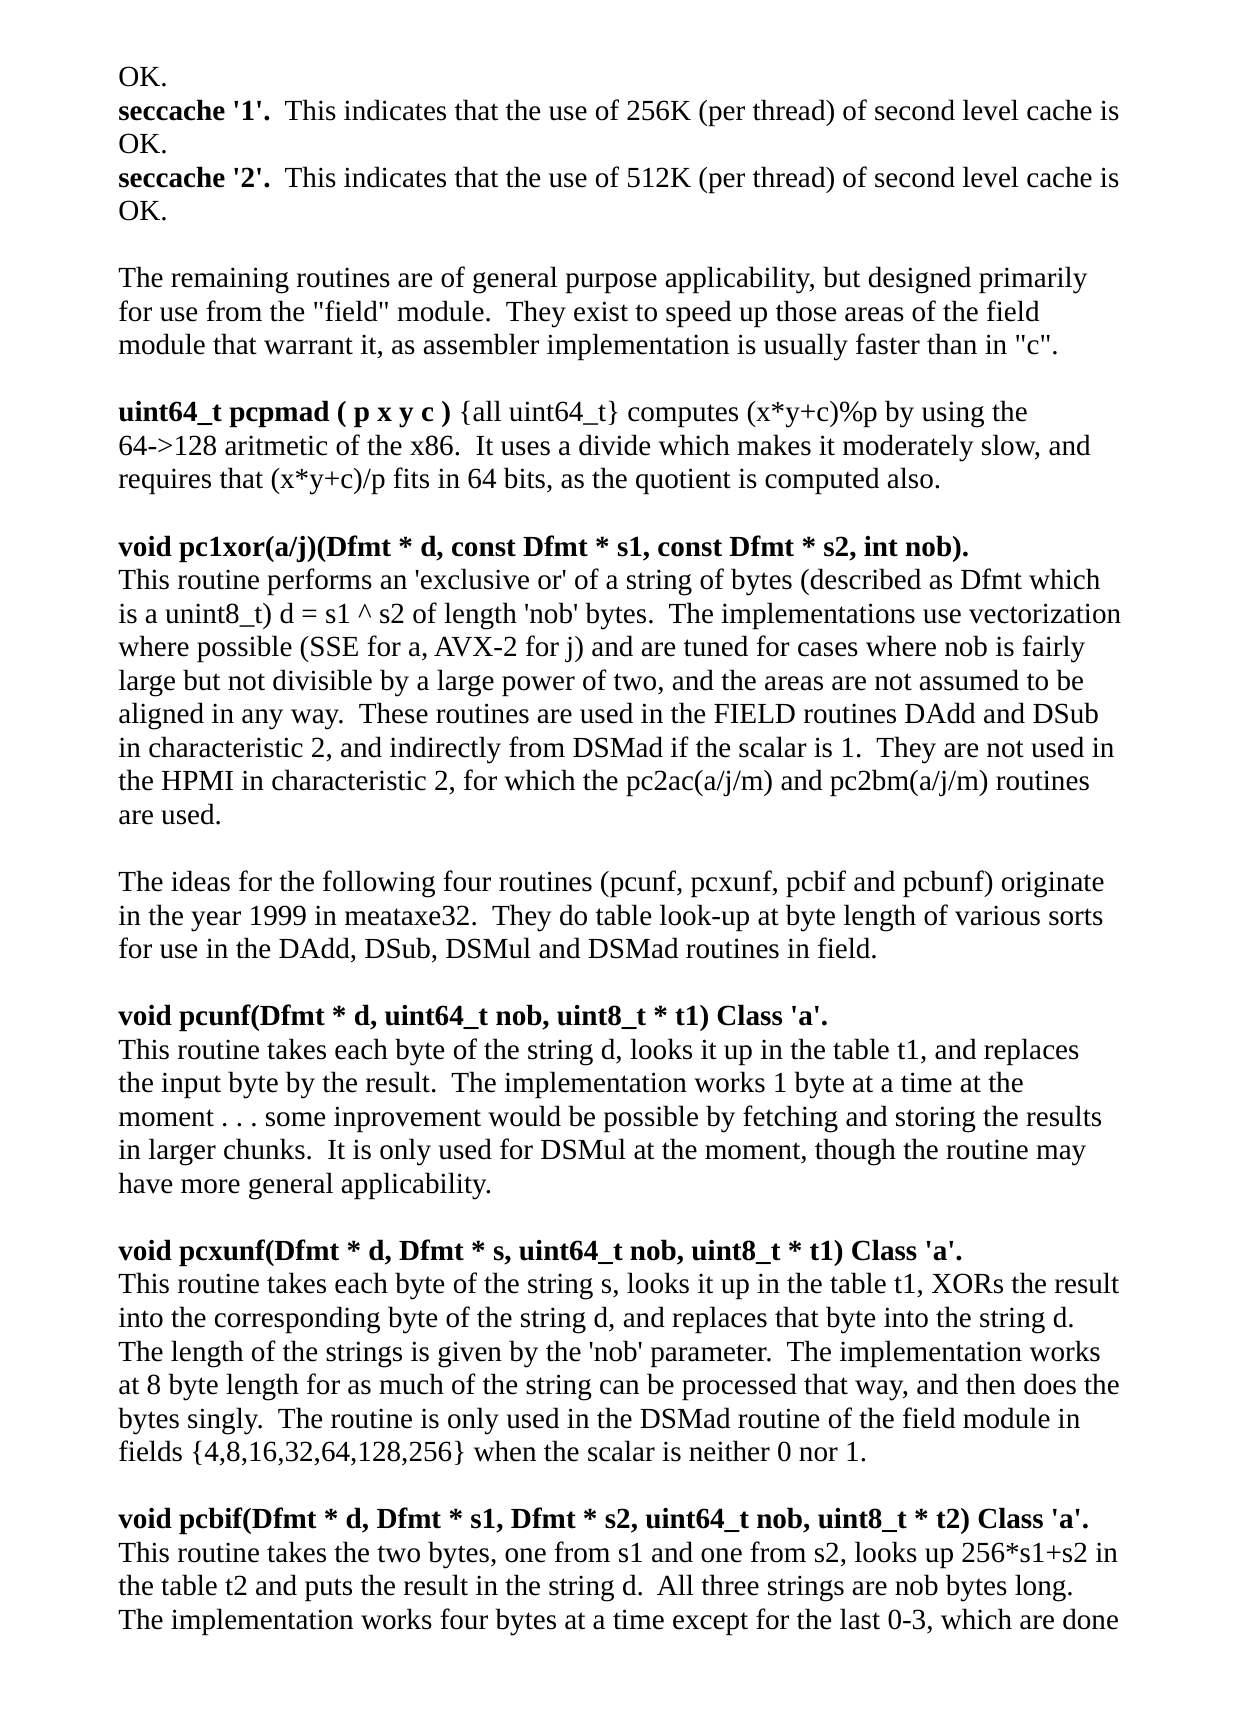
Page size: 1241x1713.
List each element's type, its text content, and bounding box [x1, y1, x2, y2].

text void pcbif(Dfmt * d, Dfmt * s1, Dfmt * s2, uint64_t nob, uint8_t * t2) Class 'a'. [118, 1501, 1122, 1535]
text OK. [118, 59, 1122, 93]
text uint64_t pcpmad ( p x y c ) {all uint64_t} computes (x*y+c)%p by using the 64->128 aritmetic of the x86. It uses a divide which makes it moderately slow, and requires that (x*y+c)/p fits in 64 bits, as the quotient is computed also. [118, 394, 1122, 495]
text The remaining routines are of general purpose applicability, but designed primarily for use from the "field" module. They exist to speed up those areas of the field module that warrant it, as assembler implementation is usually faster than in "c". [118, 260, 1122, 361]
text The ideas for the following four routines (pcunf, pcxunf, pcbif and pcbunf) originate in the year 1999 in meataxe32. They do table look-up at byte length of various sorts for use in the DAdd, DSub, DSMul and DSMad routines in field. [118, 864, 1122, 965]
text void pcunf(Dfmt * d, uint64_t nob, uint8_t * t1) Class 'a'. [118, 998, 1122, 1032]
text This routine takes the two bytes, one from s1 and one from s2, looks up 256*s1+s2 in the table t2 and puts the result in the string d. All three strings are nob bytes long. The implementation works four bytes at a time except for the last 0-3, which are done [118, 1535, 1122, 1636]
text seccache '1'. This indicates that the use of 256K (per thread) of second level cache is OK. [118, 93, 1122, 160]
text This routine performs an 'exclusive or' of a string of bytes (described as Dfmt which is a unint8_t) d = s1 ^ s2 of length 'nob' bytes. The implementations use vectorization where possible (SSE for a, AVX-2 for j) and are tuned for cases where nob is fairly large but not divisible by a large power of two, and the areas are not assumed to be aligned in any way. These routines are used in the FIELD routines DAdd and DSub in characteristic 2, and indirectly from DSMad if the scalar is 1. They are not used in the HPMI in characteristic 2, for which the pc2ac(a/j/m) and pc2bm(a/j/m) routines are used. [118, 562, 1122, 831]
text void pcxunf(Dfmt * d, Dfmt * s, uint64_t nob, uint8_t * t1) Class 'a'. [118, 1233, 1122, 1267]
text This routine takes each byte of the string d, looks it up in the table t1, and replaces the input byte by the result. The implementation works 1 byte at a time at the moment . . . some inprovement would be possible by fetching and storing the results in larger chunks. It is only used for DSMul at the moment, though the routine may have more general applicability. [118, 1032, 1122, 1199]
text void pc1xor(a/j)(Dfmt * d, const Dfmt * s1, const Dfmt * s2, int nob). [118, 529, 1122, 562]
text This routine takes each byte of the string s, looks it up in the table t1, XORs the result into the corresponding byte of the string d, and replaces that byte into the string d. The length of the strings is given by the 'nob' parameter. The implementation works at 8 byte length for as much of the string can be processed that way, and then does the bytes singly. The routine is only used in the DSMad routine of the field module in fields {4,8,16,32,64,128,256} when the scalar is neither 0 nor 1. [118, 1267, 1122, 1468]
text seccache '2'. This indicates that the use of 512K (per thread) of second level cache is OK. [118, 160, 1122, 227]
